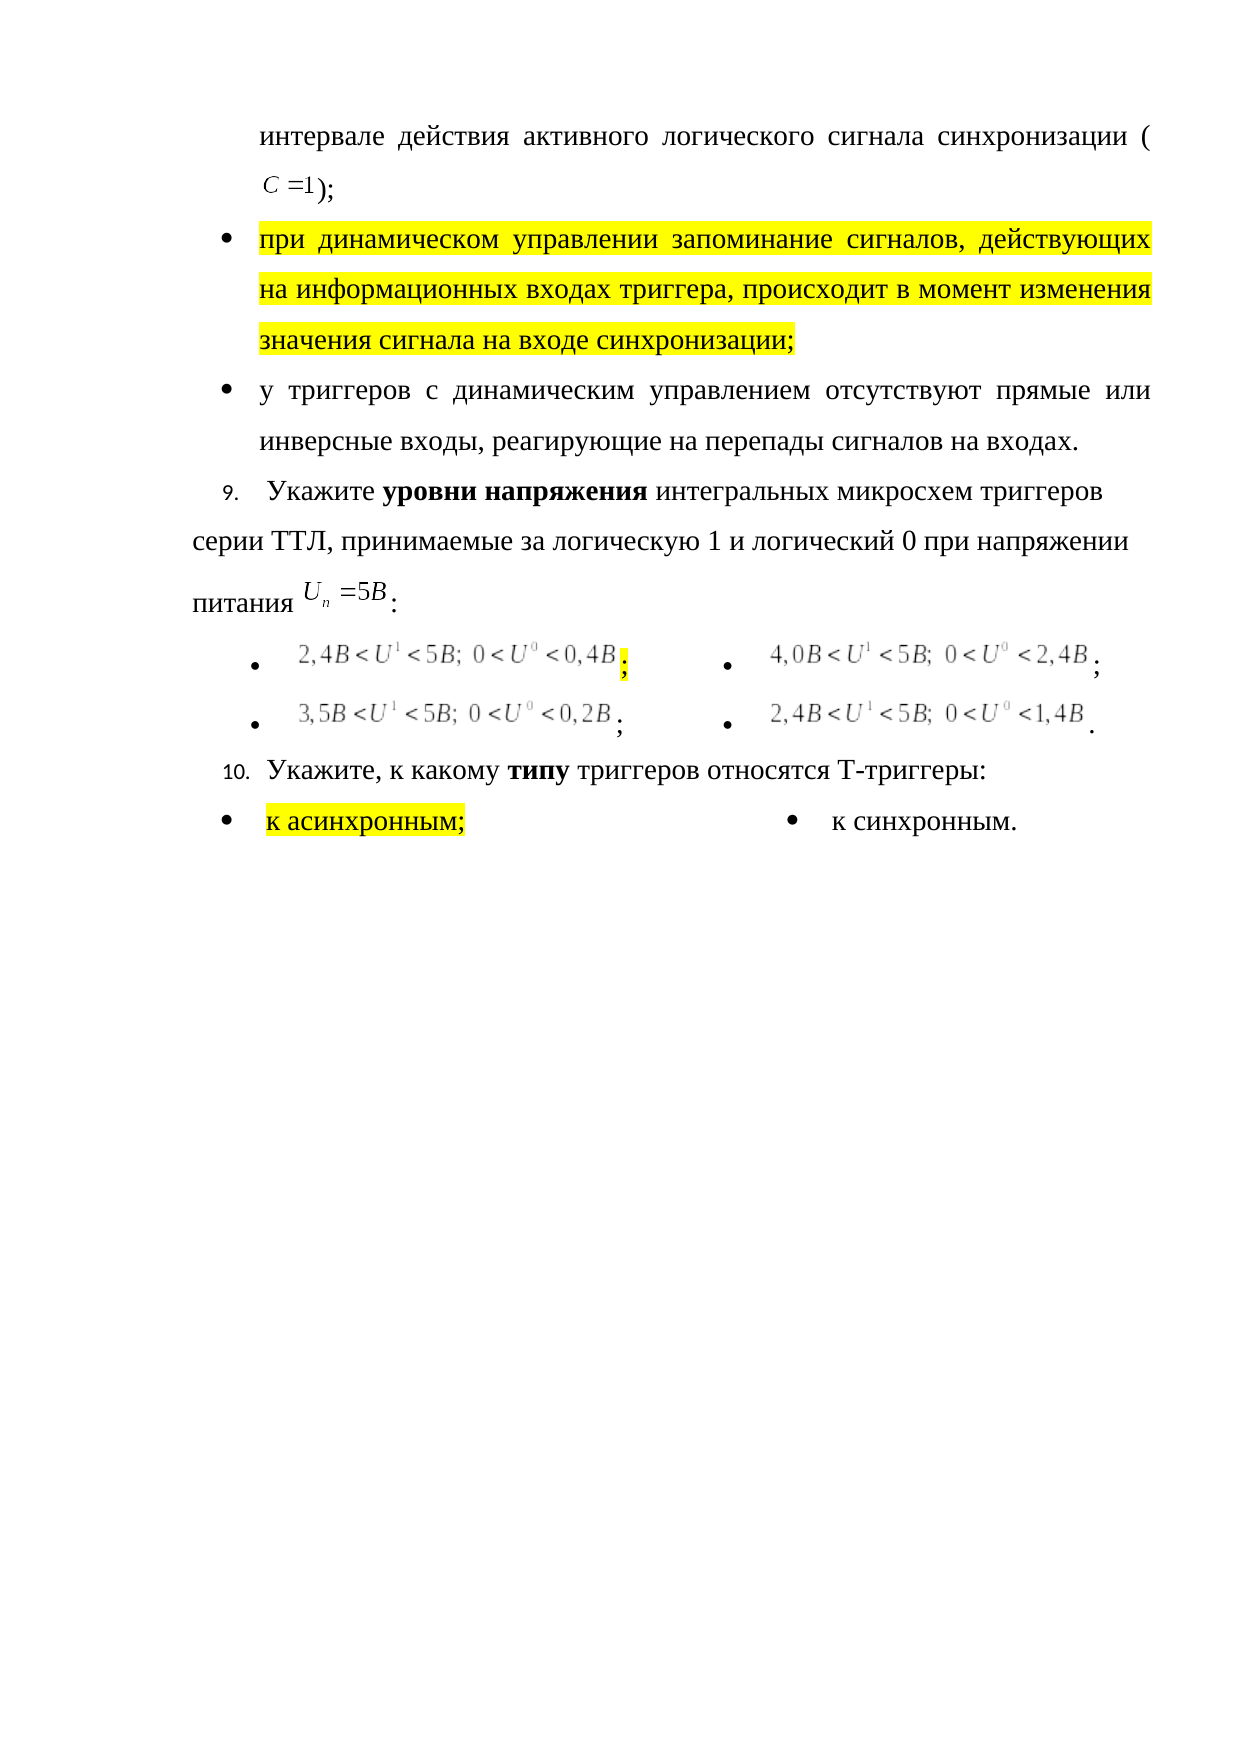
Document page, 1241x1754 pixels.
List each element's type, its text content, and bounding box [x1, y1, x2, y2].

table_header к синхронным. [747, 803, 1140, 849]
list при динамическом управлении запоминание сигналов, действующих на информационных входах триггера, происходит в момент изменения значения сигнала на входе синхронизации; [222, 221, 1152, 355]
list Укажите уровни напряжения интегральных микросхем триггеров серии ТТЛ, принимаемые за логическую 1 и логический 0 при напряжении питания : [192, 473, 1152, 619]
table_header к асинхронным; [181, 803, 747, 849]
table_header ; [210, 636, 683, 694]
list Укажите, к какому типу триггеров относятся Т-триггеры: [192, 752, 1152, 786]
list интервале действия активного логического сигнала синхронизации (); [222, 118, 1152, 204]
table_header ; [683, 636, 1155, 694]
table_cell . [683, 694, 1155, 752]
table_cell ; [210, 694, 683, 752]
list у триггеров с динамическим управлением отсутствуют прямые или инверсные входы, реагирующие на перепады сигналов на входах. [222, 372, 1152, 456]
